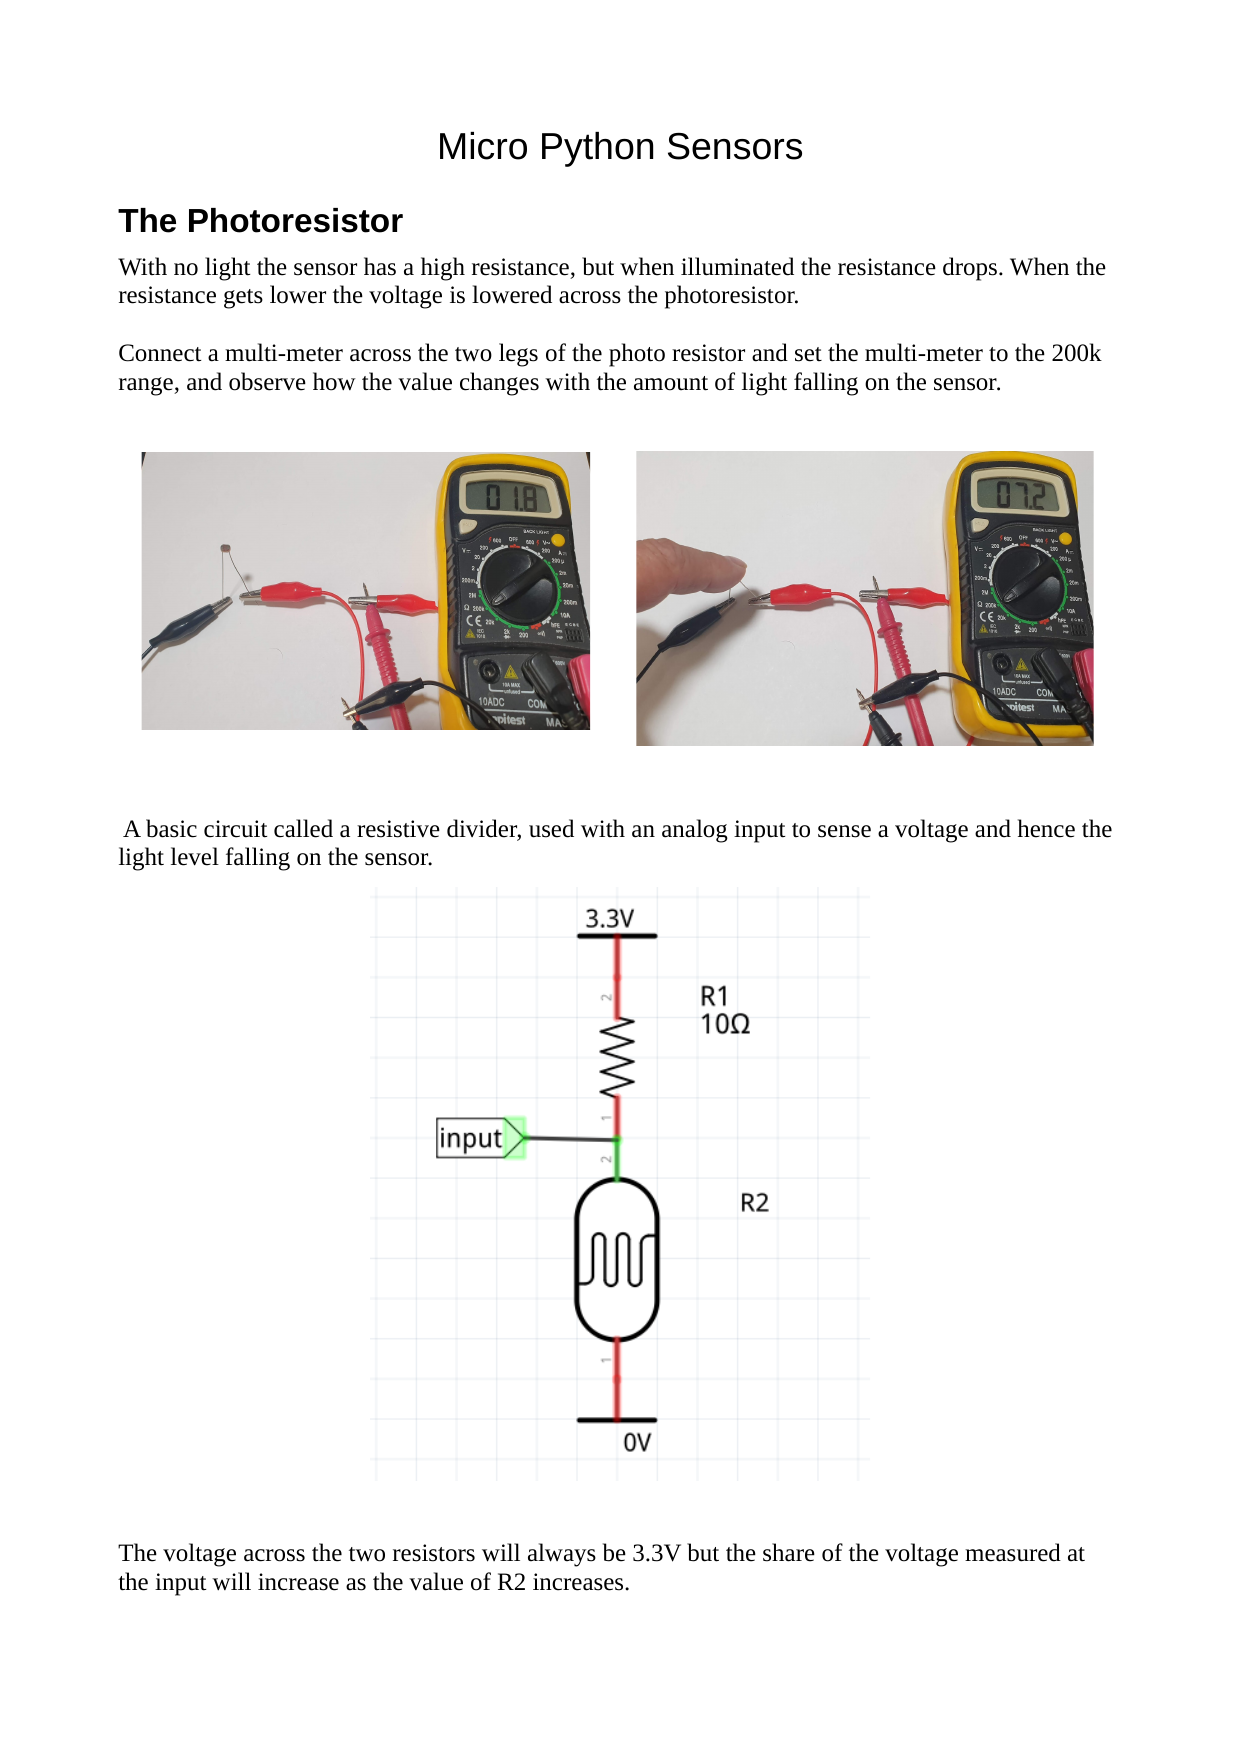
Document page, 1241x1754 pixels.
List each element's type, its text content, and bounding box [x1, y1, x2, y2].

table_header [620, 424, 1122, 785]
picture [141, 452, 590, 730]
subtitle The Photoresistor [118, 201, 1122, 239]
picture [636, 451, 1094, 746]
table_header [118, 424, 620, 785]
text A basic circuit called a resistive divider, used with an analog input to sense a voltage and hence the light level falling on the sensor. [118, 814, 1122, 871]
picture [370, 887, 871, 1481]
text Connect a multi-meter across the two legs of the photo resistor and set the multi-meter to the 200k range, and observe how the value changes with the amount of light falling on the sensor. [118, 338, 1122, 396]
subtitle Micro Python Sensors [118, 124, 1122, 167]
text The voltage across the two resistors will always be 3.3V but the share of the voltage measured at the input will increase as the value of R2 increases. [118, 1538, 1122, 1596]
text With no light the sensor has a high resistance, but when illuminated the resistance drops. When the resistance gets lower the voltage is lowered across the photoresistor. [118, 252, 1122, 309]
